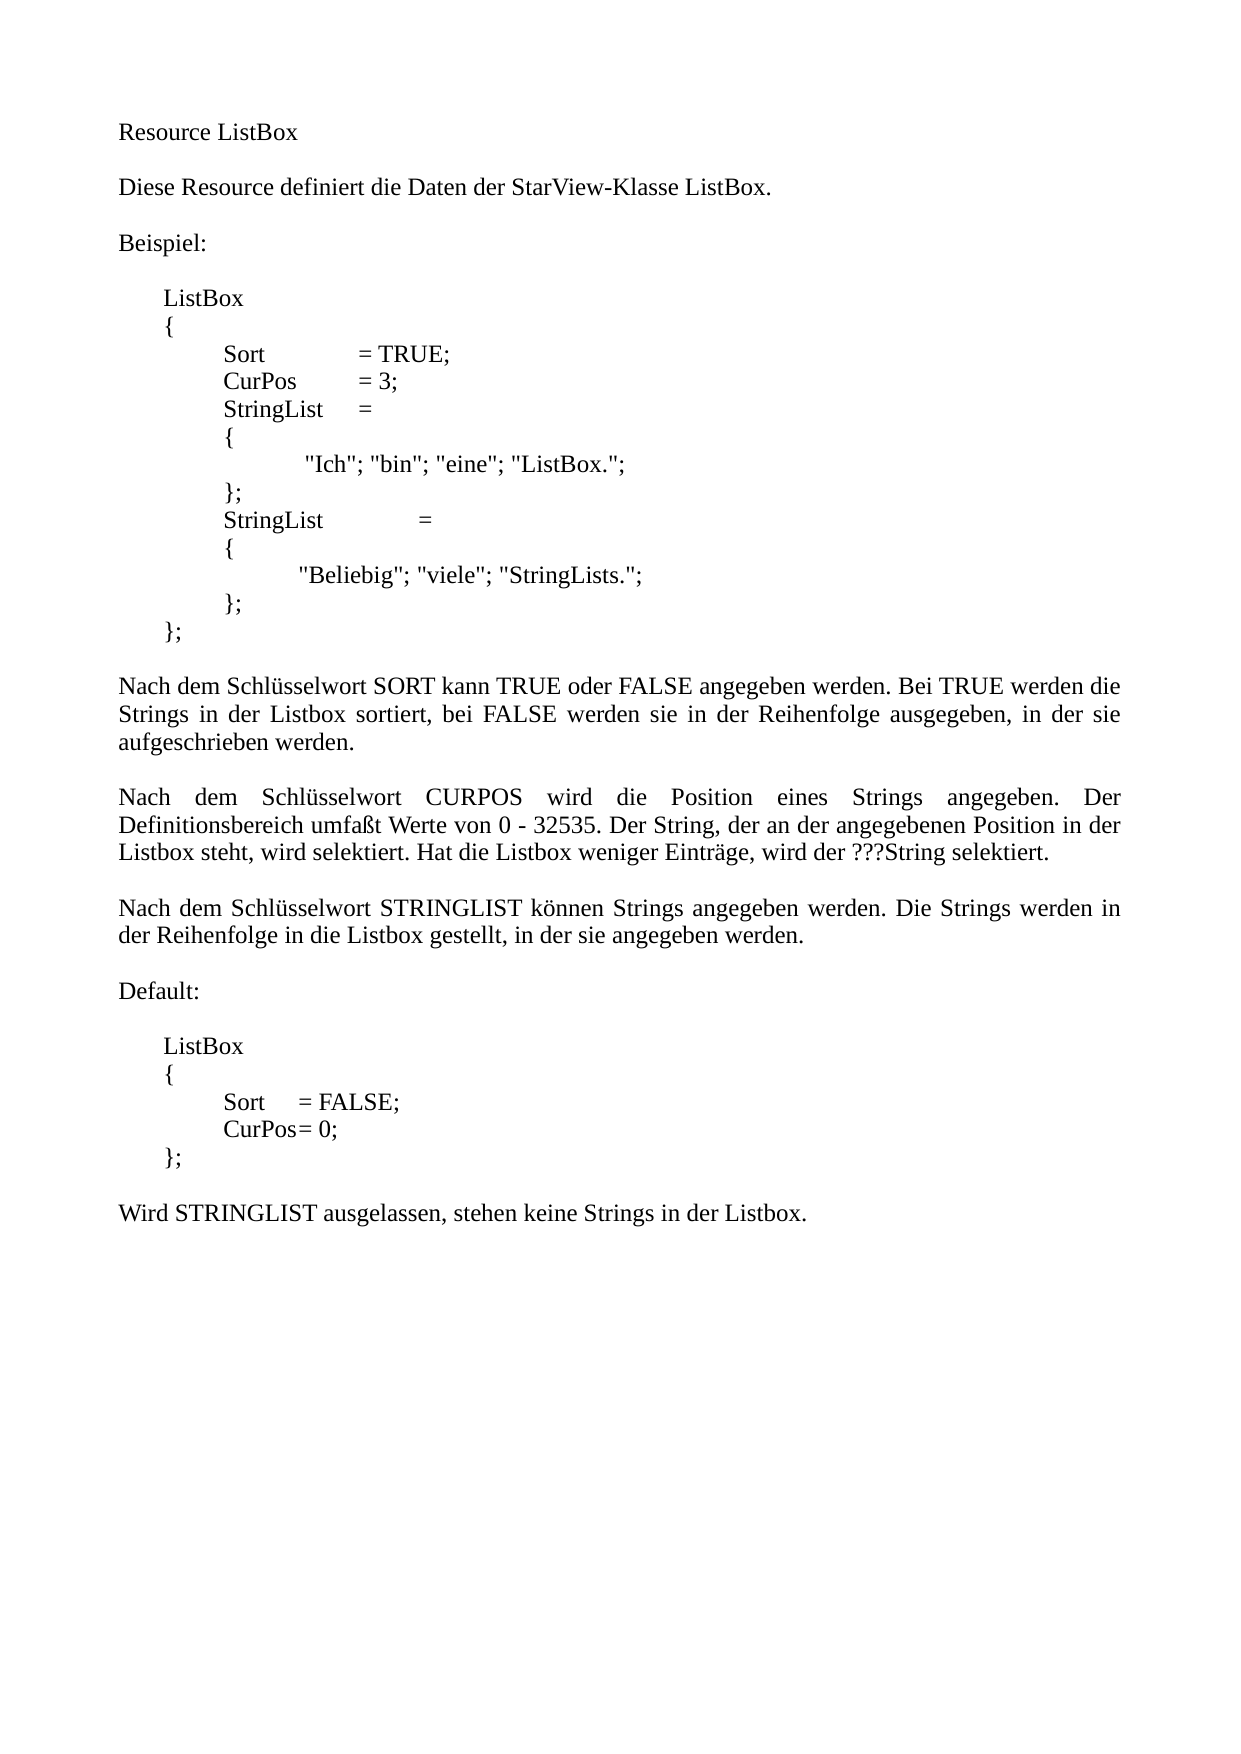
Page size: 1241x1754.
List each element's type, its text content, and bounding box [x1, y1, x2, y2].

text Default: [118, 977, 1122, 1005]
list { [118, 312, 1122, 340]
list }; [118, 1143, 1122, 1171]
text Nach dem Schlüsselwort CURPOS wird die Position eines Strings angegeben. Der Definitionsbereich umfaßt Werte von 0 - 32535. Der String, der an der angegebenen Position in der Listbox steht, wird selektiert. Hat die Listbox weniger Einträge, wird der ???String selektiert. [118, 783, 1122, 866]
list { [118, 423, 1122, 451]
list ListBox [118, 1032, 1122, 1060]
text Nach dem Schlüsselwort STRINGLIST können Strings angegeben werden. Die Strings werden in der Reihenfolge in die Listbox gestellt, in der sie angegeben werden. [118, 894, 1122, 949]
list "Ich"; "bin"; "eine"; "ListBox."; [118, 451, 1122, 478]
text Nach dem Schlüsselwort SORT kann TRUE oder FALSE angegeben werden. Bei TRUE werden die Strings in der Listbox sortiert, bei FALSE werden sie in der Reihenfolge ausgegeben, in der sie aufgeschrieben werden. [118, 672, 1122, 755]
list { [118, 534, 1122, 561]
list { [118, 1060, 1122, 1088]
list Sort = TRUE; [118, 340, 1122, 367]
text Beispiel: [118, 229, 1122, 257]
list "Beliebig"; "viele"; "StringLists."; [118, 561, 1122, 589]
list CurPos = 0; [118, 1116, 1122, 1143]
list }; [118, 617, 1122, 644]
list StringList = [118, 395, 1122, 423]
list }; [118, 589, 1122, 617]
text Wird STRINGLIST ausgelassen, stehen keine Strings in der Listbox. [118, 1199, 1122, 1226]
text Diese Resource definiert die Daten der StarView-Klasse ListBox. [118, 173, 1122, 201]
list }; [118, 478, 1122, 506]
list CurPos = 3; [118, 367, 1122, 395]
list Sort = FALSE; [118, 1088, 1122, 1116]
list ListBox [118, 284, 1122, 312]
text Resource ListBox [118, 118, 1122, 146]
list StringList = [118, 506, 1122, 534]
